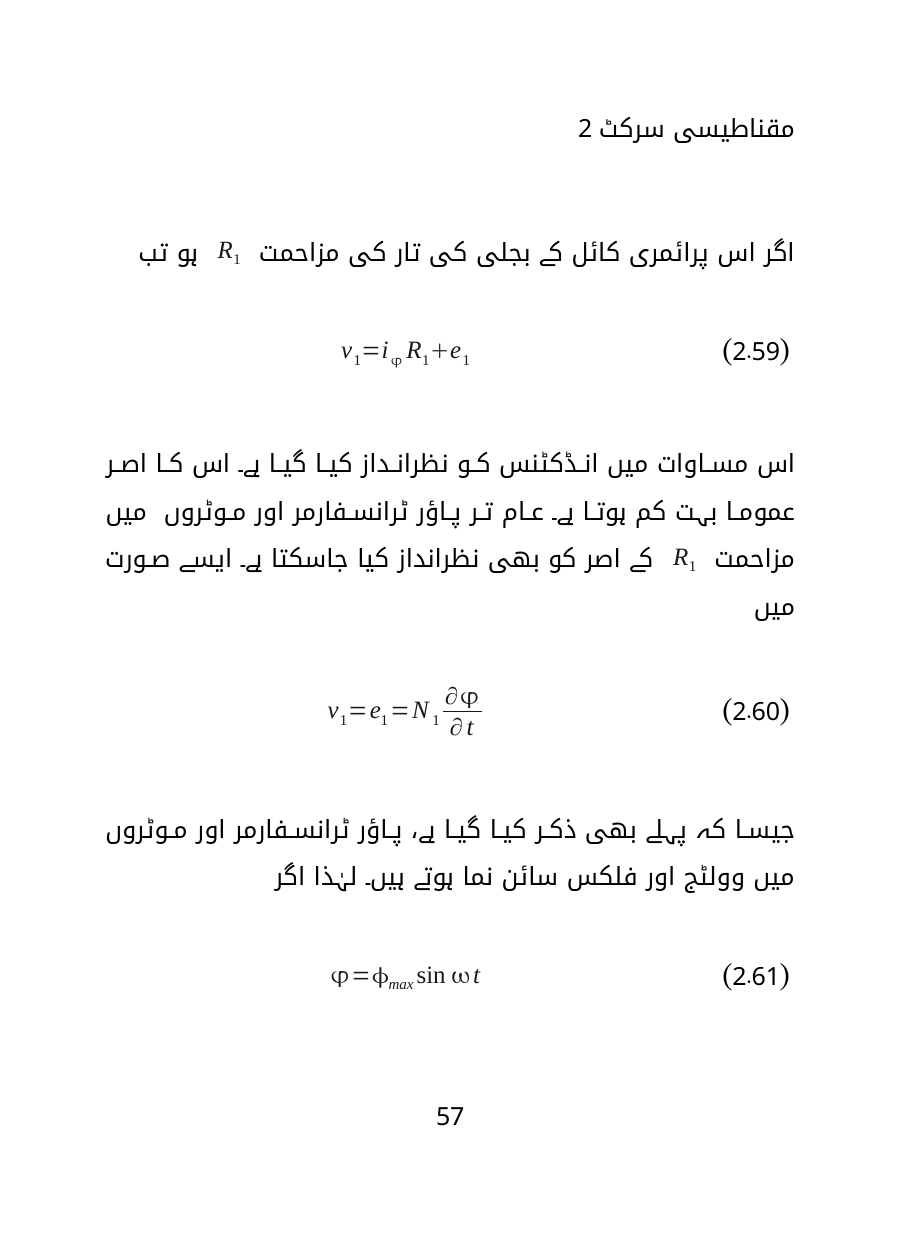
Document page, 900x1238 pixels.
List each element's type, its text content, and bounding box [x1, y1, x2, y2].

table_header [105, 948, 696, 1019]
table_header (2.59) [698, 323, 795, 394]
table_header (2.60) [696, 677, 795, 760]
text اگر اس پرائمری کائل کے بجلی کی تار کی مزاحمتہو تب [105, 229, 795, 276]
text جیسا کہ پہلے بھی ذکر کیا گیا ہے، پاؤر ٹرانسفارمر اور موٹروں میں وولٹج اور فلکس سائن نما ہوتے ہیں۔ لہٰذا اگر [105, 806, 795, 901]
table_header (2.61) [696, 948, 795, 1019]
table_header [105, 677, 696, 760]
text اس مساوات میں انڈکٹنس کو نظرانداز کیا گیا ہے۔ اس کا اصر عموما بہت کم ہوتا ہے۔ عام تر پاؤر ٹرانسفارمر اور موٹروں میں مزاحمتکے اصر کو بھی نظرانداز کیا جاسکتا ہے۔ ایسے صورت میں [105, 441, 795, 630]
table_header [105, 323, 698, 394]
